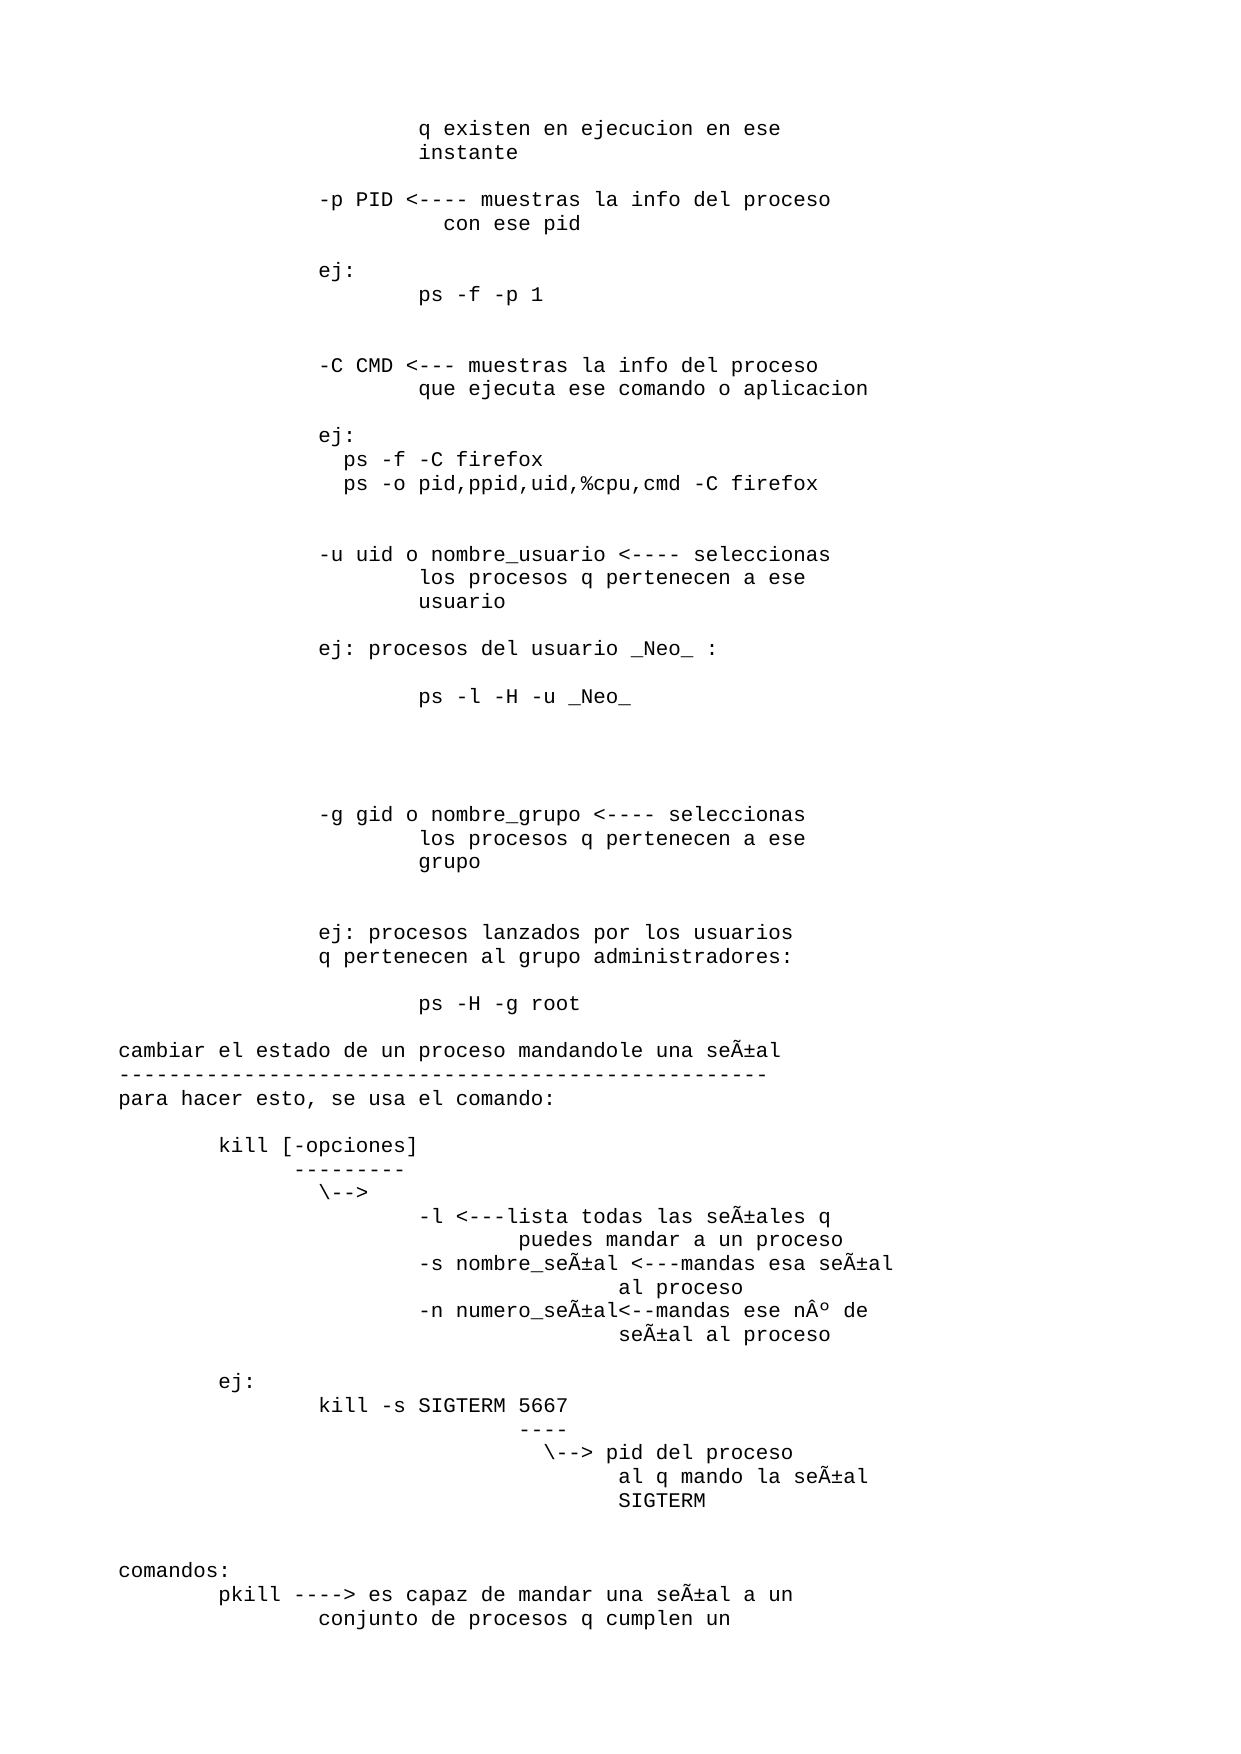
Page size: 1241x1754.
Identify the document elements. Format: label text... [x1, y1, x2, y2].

text ej: procesos lanzados por los usuarios [118, 922, 1122, 946]
text con ese pid [118, 213, 1122, 236]
text para hacer esto, se usa el comando: [118, 1088, 1122, 1111]
text ps -f -C firefox [118, 449, 1122, 473]
text ej: procesos del usuario _Neo_ : [118, 638, 1122, 662]
text q pertenecen al grupo administradores: [118, 946, 1122, 969]
text conjunto de procesos q cumplen un [118, 1608, 1122, 1631]
text ps -H -g root [118, 993, 1122, 1017]
text -l <---lista todas las seÃ±ales q [118, 1206, 1122, 1229]
text los procesos q pertenecen a ese [118, 567, 1122, 591]
text -C CMD <--- muestras la info del proceso [118, 354, 1122, 378]
text -p PID <---- muestras la info del proceso [118, 189, 1122, 213]
text que ejecuta ese comando o aplicacion [118, 378, 1122, 402]
text cambiar el estado de un proceso mandandole una seÃ±al [118, 1040, 1122, 1064]
text -g gid o nombre_grupo <---- seleccionas [118, 804, 1122, 827]
text pkill ----> es capaz de mandar una seÃ±al a un [118, 1584, 1122, 1608]
text comandos: [118, 1561, 1122, 1584]
text ps -o pid,ppid,uid,%cpu,cmd -C firefox [118, 473, 1122, 496]
text ---------------------------------------------------- [118, 1064, 1122, 1088]
text ---- [118, 1419, 1122, 1442]
text ej: [118, 426, 1122, 449]
text kill [-opciones] [118, 1135, 1122, 1158]
text instante [118, 142, 1122, 165]
text grupo [118, 851, 1122, 875]
text \--> [118, 1182, 1122, 1206]
text ps -l -H -u _Neo_ [118, 686, 1122, 709]
text al q mando la seÃ±al [118, 1466, 1122, 1489]
text ps -f -p 1 [118, 284, 1122, 307]
text ej: [118, 260, 1122, 284]
text -s nombre_seÃ±al <---mandas esa seÃ±al [118, 1253, 1122, 1277]
text ej: [118, 1371, 1122, 1395]
text SIGTERM [118, 1489, 1122, 1513]
text --------- [118, 1158, 1122, 1182]
text q existen en ejecucion en ese [118, 118, 1122, 142]
text -u uid o nombre_usuario <---- seleccionas [118, 544, 1122, 567]
text -n numero_seÃ±al<--mandas ese nÂº de [118, 1300, 1122, 1324]
text usuario [118, 591, 1122, 615]
text puedes mandar a un proceso [118, 1229, 1122, 1253]
text \--> pid del proceso [118, 1442, 1122, 1466]
text al proceso [118, 1277, 1122, 1300]
text seÃ±al al proceso [118, 1324, 1122, 1348]
text los procesos q pertenecen a ese [118, 827, 1122, 851]
text kill -s SIGTERM 5667 [118, 1395, 1122, 1419]
